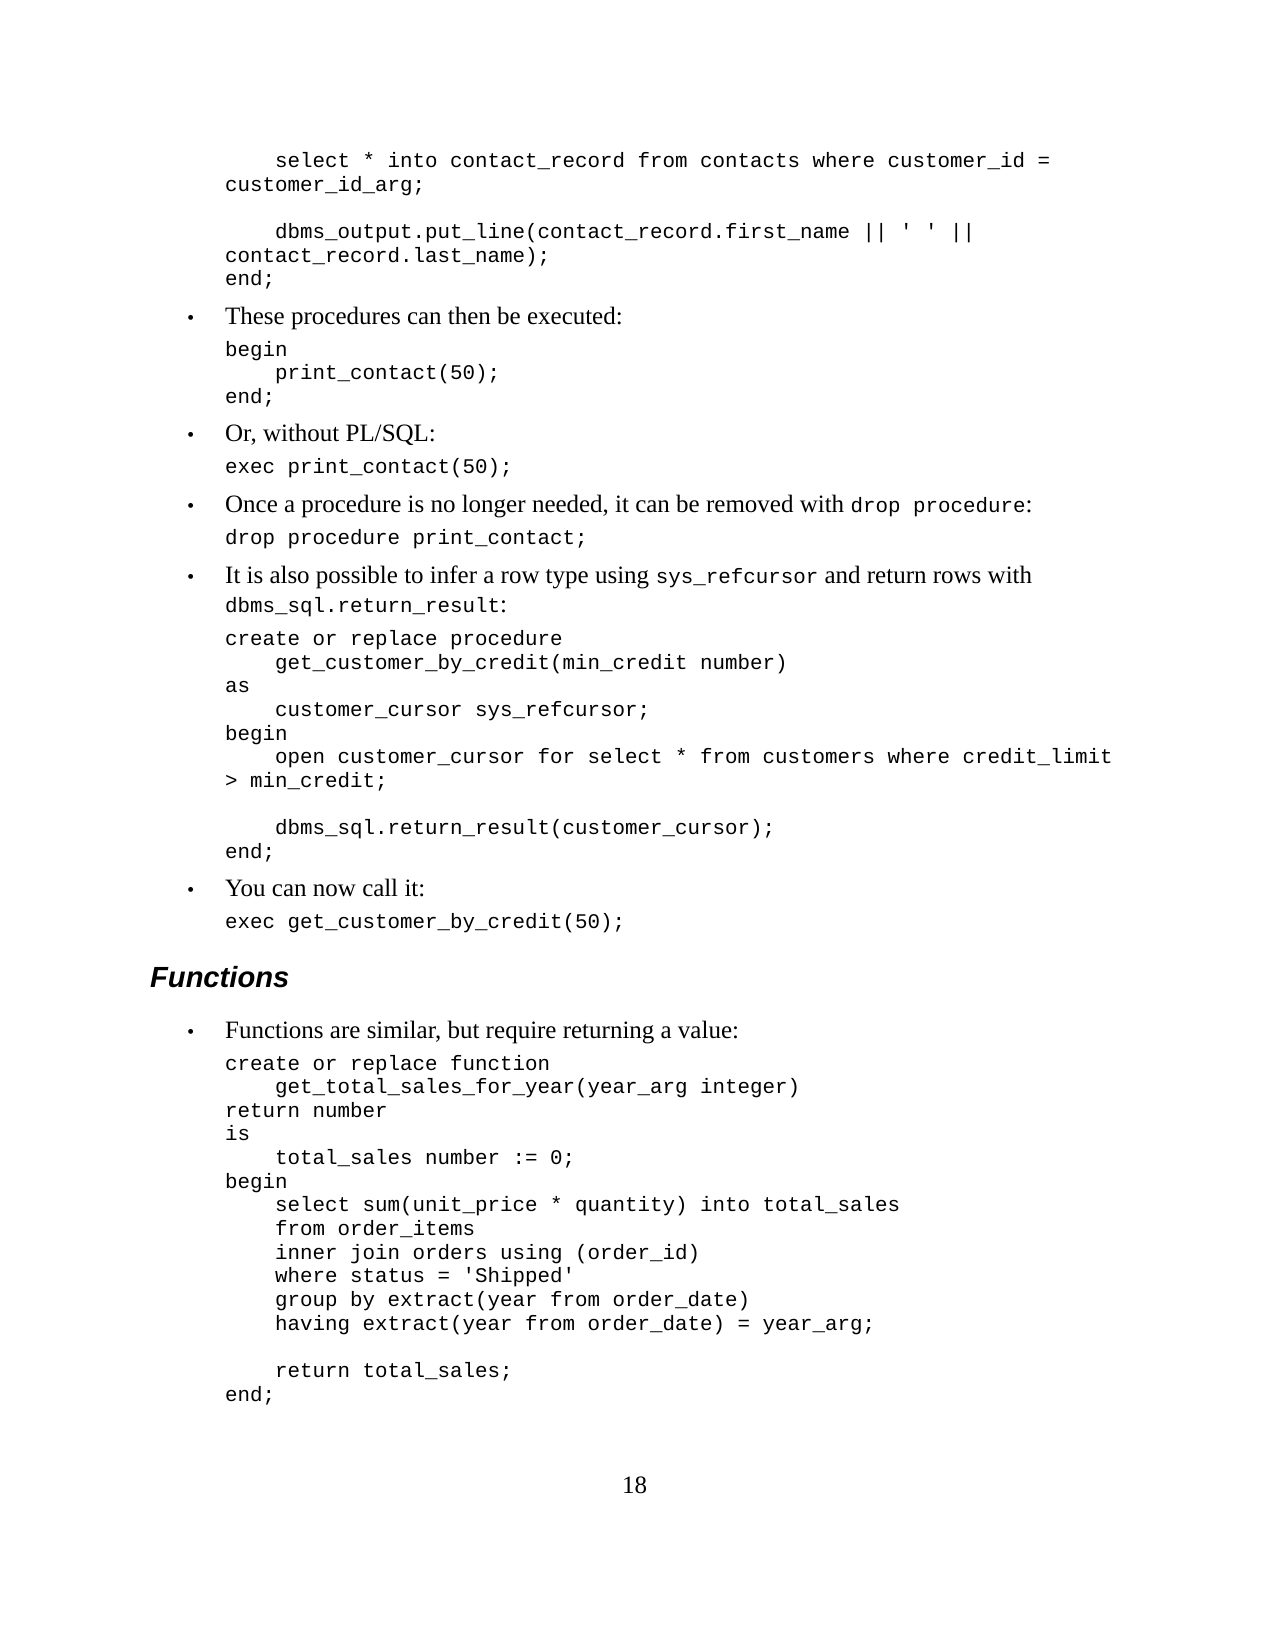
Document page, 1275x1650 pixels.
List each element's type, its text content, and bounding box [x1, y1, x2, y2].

list create or replace procedure [187, 628, 1125, 652]
list total_sales number := 0; [187, 1147, 1125, 1171]
list get_customer_by_credit(min_credit number) [187, 652, 1125, 675]
list end; [187, 1383, 1125, 1407]
list inner join orders using (order_id) [187, 1242, 1125, 1265]
list Or, without PL/SQL: [187, 418, 1125, 447]
list having extract(year from order_date) = year_arg; [187, 1313, 1125, 1336]
list select * into contact_record from contacts where customer_id = customer_id_arg; [187, 150, 1125, 197]
list It is also possible to infer a row type using sys_refcursor and return rows with dbms_sql.return_result: [187, 560, 1125, 619]
list print_contact(50); [187, 362, 1125, 386]
list end; [187, 268, 1125, 292]
list from order_items [187, 1218, 1125, 1242]
list These procedures can then be executed: [187, 301, 1125, 329]
list return number [187, 1100, 1125, 1123]
list begin [187, 723, 1125, 746]
list exec get_customer_by_credit(50); [187, 911, 1125, 935]
list Functions are similar, but require returning a value: [187, 1015, 1125, 1043]
list end; [187, 841, 1125, 864]
list You can now call it: [187, 873, 1125, 902]
list customer_cursor sys_refcursor; [187, 699, 1125, 723]
list end; [187, 386, 1125, 409]
list is [187, 1123, 1125, 1147]
list Once a procedure is no longer needed, it can be removed with drop procedure: [187, 489, 1125, 518]
list as [187, 675, 1125, 699]
list begin [187, 1171, 1125, 1194]
list open customer_cursor for select * from customers where credit_limit > min_credit; [187, 746, 1125, 793]
list select sum(unit_price * quantity) into total_sales [187, 1194, 1125, 1218]
list group by extract(year from order_date) [187, 1289, 1125, 1313]
list dbms_sql.return_result(customer_cursor); [187, 817, 1125, 841]
list dbms_output.put_line(contact_record.first_name || ' ' || contact_record.last_name); [187, 221, 1125, 268]
list create or replace function [187, 1052, 1125, 1076]
list begin [187, 338, 1125, 362]
list exec print_contact(50); [187, 456, 1125, 480]
list return total_sales; [187, 1360, 1125, 1383]
list where status = 'Shipped' [187, 1265, 1125, 1289]
list get_total_sales_for_year(year_arg integer) [187, 1076, 1125, 1100]
list drop procedure print_contact; [187, 527, 1125, 551]
subtitle Functions [150, 960, 1125, 993]
